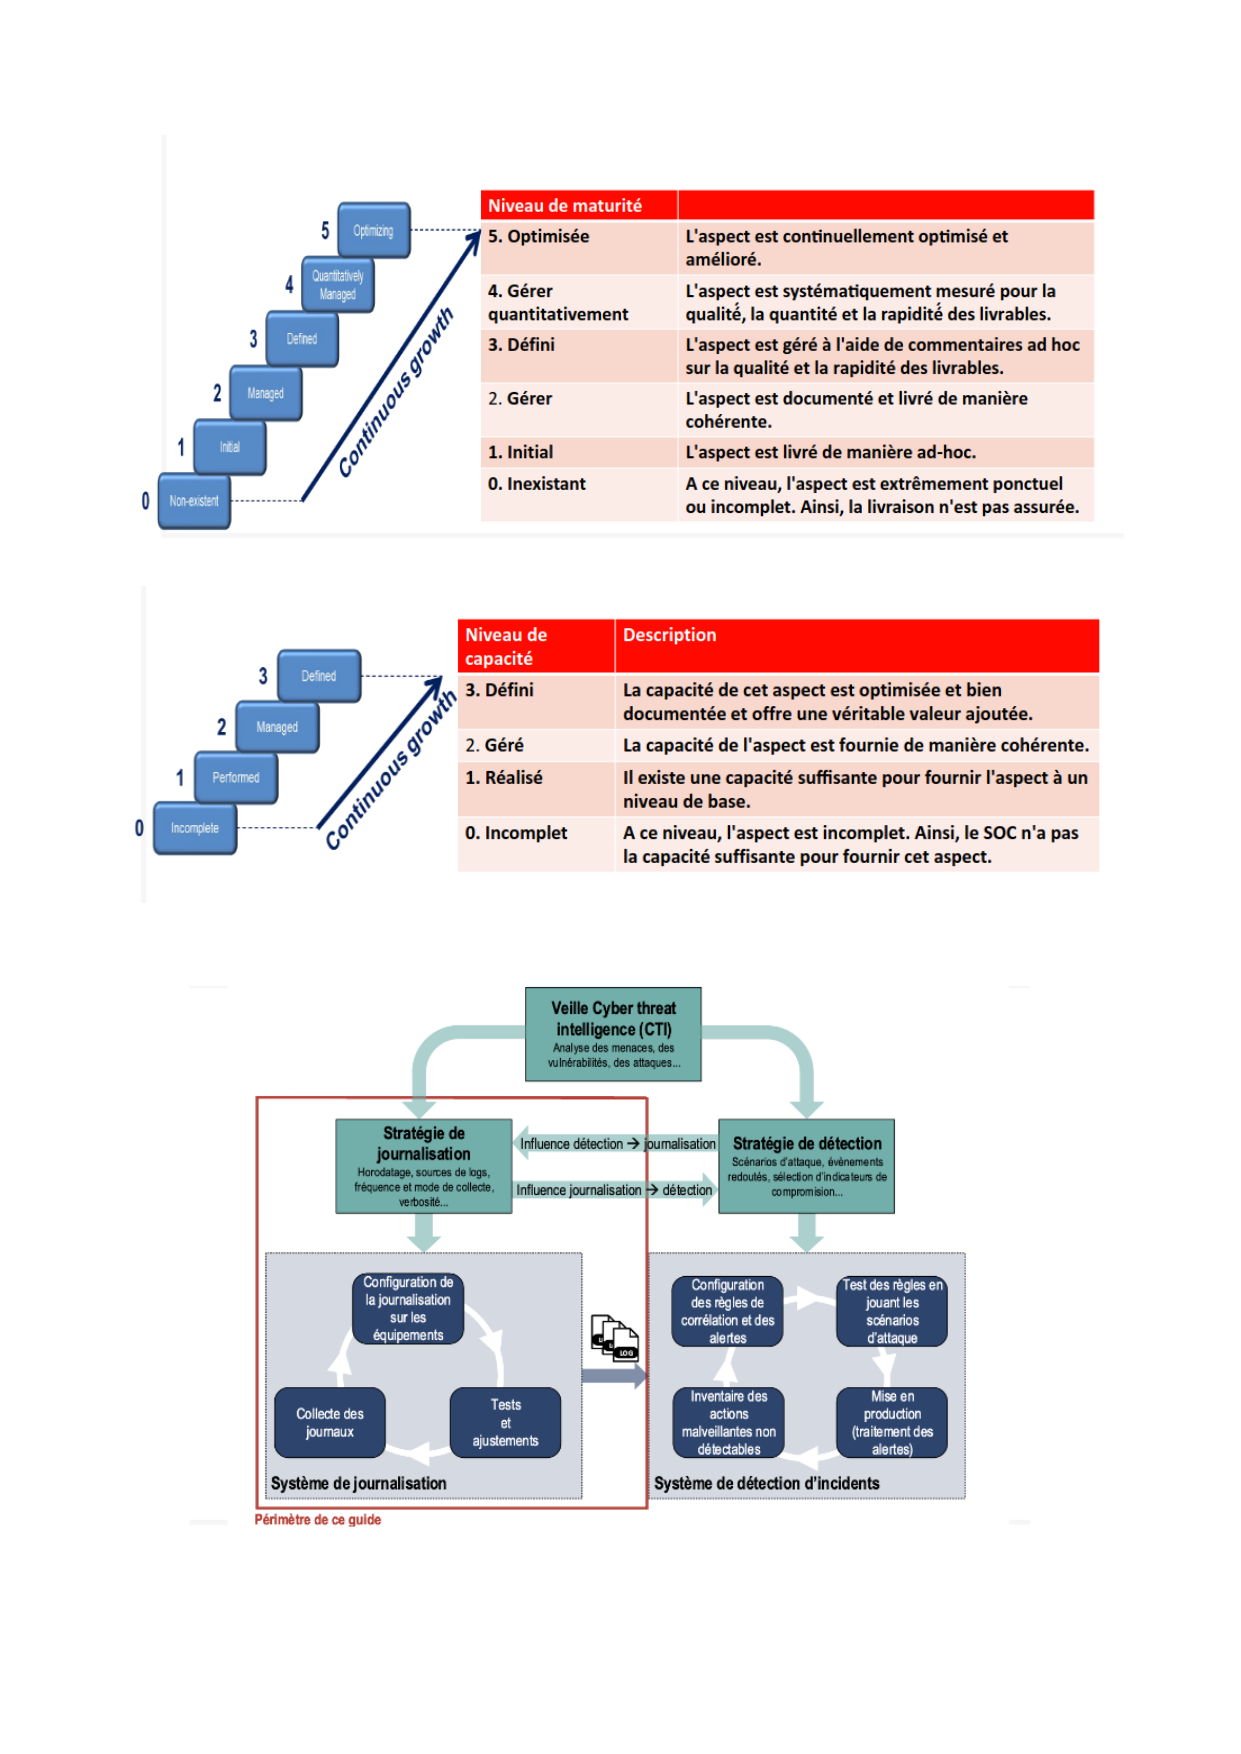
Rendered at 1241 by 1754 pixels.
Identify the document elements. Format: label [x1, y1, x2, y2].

picture [140, 135, 1124, 551]
picture [118, 586, 1123, 903]
picture [189, 986, 1030, 1530]
